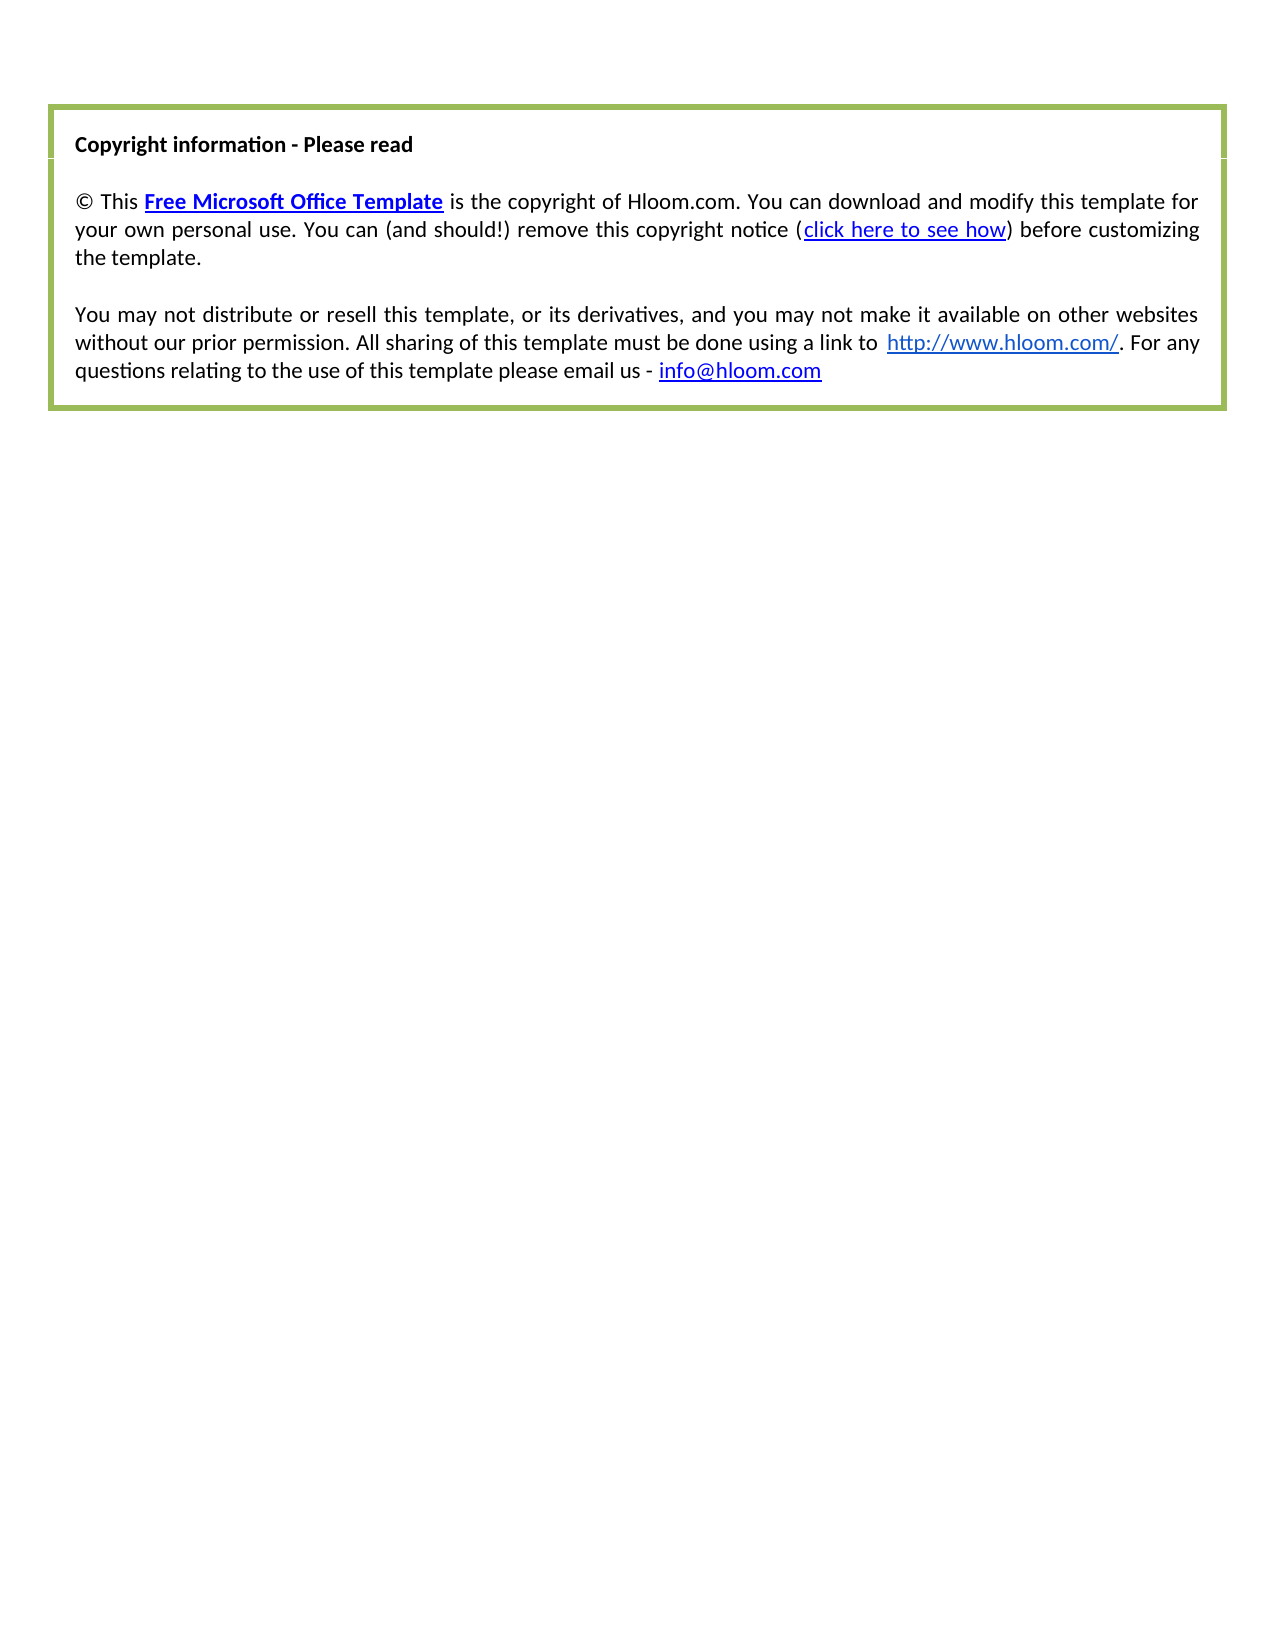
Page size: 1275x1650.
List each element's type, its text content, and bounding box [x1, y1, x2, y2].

text © This Free Microsoft Office Template is the copyright of Hloom.com. You can download and modify this template for your own personal use. You can (and should!) remove this copyright notice (click here to see how) before customizing the template. [75, 187, 1200, 271]
text You may not distribute or resell this template, or its derivatives, and you may not make it available on other websites without our prior permission. All sharing of this template must be done using a link to http://www.hloom.com/. For any questions relating to the use of this template please email us - info@hloom.com [54, 300, 1221, 405]
text Copyright information - Please read [54, 110, 1221, 158]
